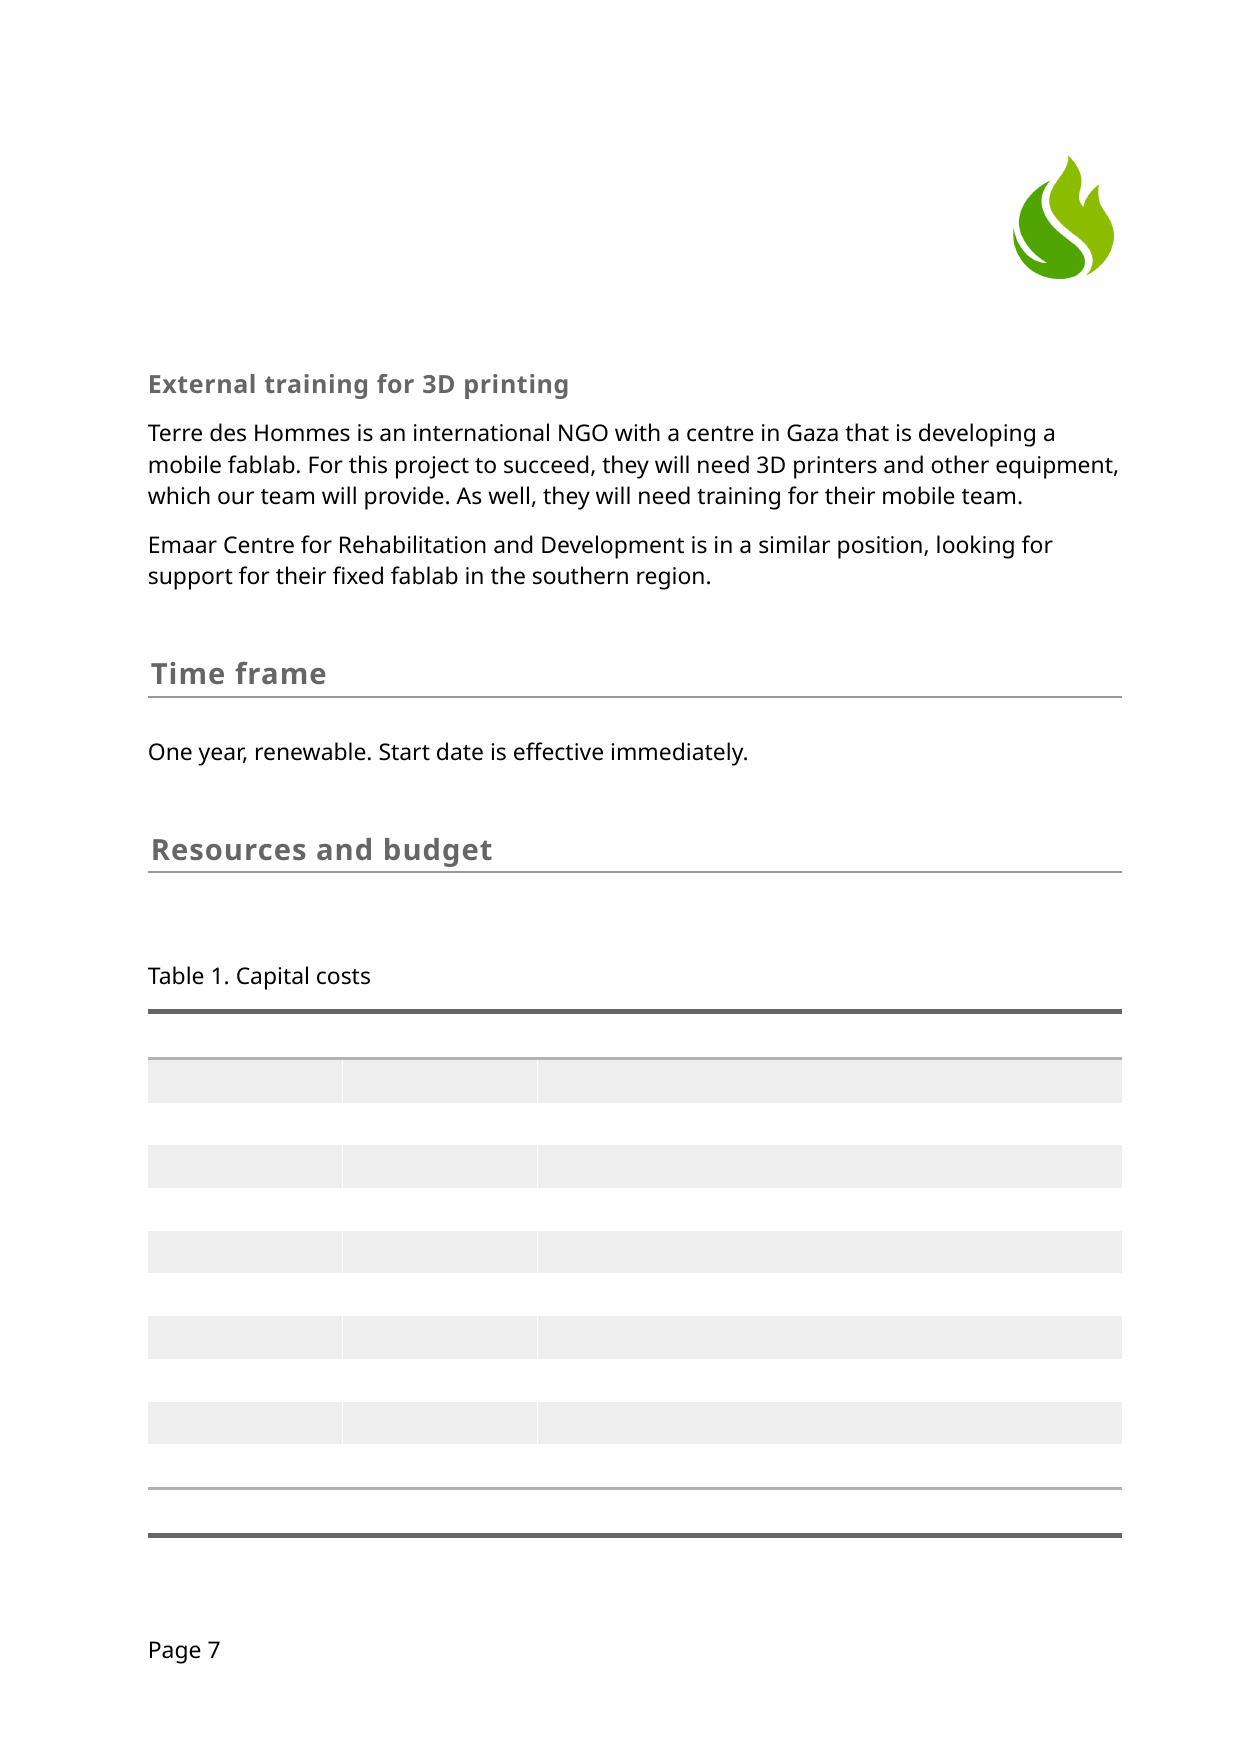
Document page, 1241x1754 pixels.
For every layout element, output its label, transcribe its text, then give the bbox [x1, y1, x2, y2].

table_cell 200 [538, 1145, 732, 1188]
table_cell 25 [732, 1188, 927, 1231]
table_cell 5 [732, 1145, 927, 1188]
table_header Unit cost [732, 1014, 927, 1057]
table_cell Hazardous fume ventilation [148, 1444, 342, 1487]
table_header Total cost [927, 1014, 1122, 1057]
table_cell $1,200.00 [927, 1274, 1122, 1316]
table_cell 1270 [732, 1060, 927, 1103]
table_cell [732, 1490, 927, 1533]
table_cell $4,930.00 [927, 1231, 1122, 1273]
table_header Quantity [538, 1014, 732, 1057]
table_header Item [148, 1014, 342, 1057]
table_cell 4930 [732, 1231, 927, 1273]
table_cell Stepper drivers for 3D printers [148, 1145, 342, 1188]
subtitle External training for 3D printing [148, 366, 1122, 400]
table_cell $1,270.00 [927, 1060, 1122, 1103]
table_cell Gaza made model [343, 1060, 537, 1103]
table_cell 3D printer parts [148, 1231, 342, 1273]
table_cell 1 [538, 1359, 732, 1402]
table_cell Gaza made model [343, 1103, 537, 1145]
table_cell $350.00 [927, 1402, 1122, 1444]
table_cell 4 per printer [343, 1145, 537, 1188]
table_cell RAMPS control boards, heaters, extruders, heated beds, lead screws, belts, gears, bearings, fans, etc. [343, 1231, 537, 1273]
table_cell 1 [538, 1103, 732, 1145]
table_cell Motors for 3D printers [148, 1188, 342, 1231]
text Emaar Centre for Rehabilitation and Development is in a similar position, looking for support for their fixed fablab in the southern region. [148, 529, 1122, 591]
table_cell [343, 1274, 537, 1316]
table_cell [538, 1490, 732, 1533]
table_cell 1 [538, 1060, 732, 1103]
table_cell Solar panels [148, 1274, 342, 1316]
table_cell Additional solar energy system [148, 1316, 342, 1359]
table_cell Filament extruder [148, 1060, 342, 1103]
table_cell Filament winder [148, 1103, 342, 1145]
table_cell [343, 1359, 537, 1402]
table_cell [343, 1444, 537, 1487]
table_cell 1 [538, 1316, 732, 1359]
subtitle Time frame [148, 650, 1122, 696]
table_cell 5 per printer [343, 1188, 537, 1231]
table_cell 150 [732, 1359, 927, 1402]
table_cell Total [148, 1490, 342, 1533]
table_cell 190 [732, 1444, 927, 1487]
table_cell 1 [538, 1274, 732, 1316]
table_cell $1,000.00 [927, 1145, 1122, 1188]
table_cell $1,000.00 [927, 1188, 1122, 1231]
table_header Description [343, 1014, 537, 1057]
text Table 1. Capital costs [148, 960, 1122, 991]
table_cell [343, 1490, 537, 1533]
text One year, renewable. Start date is effective immediately. [148, 736, 1122, 767]
table_cell $1,000.00 [927, 1316, 1122, 1359]
picture [981, 83, 1026, 298]
subtitle Resources and budget [148, 826, 1122, 871]
table_cell 1 [538, 1402, 732, 1444]
table_cell 40 [538, 1188, 732, 1231]
table_cell $11,390.00 [927, 1490, 1122, 1533]
table_cell 1000 [732, 1316, 927, 1359]
table_cell 1 [538, 1444, 732, 1487]
text Terre des Hommes is an international NGO with a centre in Gaza that is developing a mobile fablab. For this project to succeed, they will need 3D printers and other equipment, which our team will provide. As well, they will need training for their mobile team. [148, 417, 1122, 511]
table_cell Shelving, Enclosures [148, 1359, 342, 1402]
table_cell 1200 [732, 1274, 927, 1316]
table_cell $190.00 [927, 1444, 1122, 1487]
table_cell 1 [538, 1231, 732, 1273]
table_cell Inverter, batteries [343, 1316, 537, 1359]
table_cell $300.00 [927, 1103, 1122, 1145]
table_cell $150.00 [927, 1359, 1122, 1402]
table_cell Safety Equipment [148, 1402, 342, 1444]
table_cell 300 [732, 1103, 927, 1145]
table_cell 350 [732, 1402, 927, 1444]
table_cell [343, 1402, 537, 1444]
